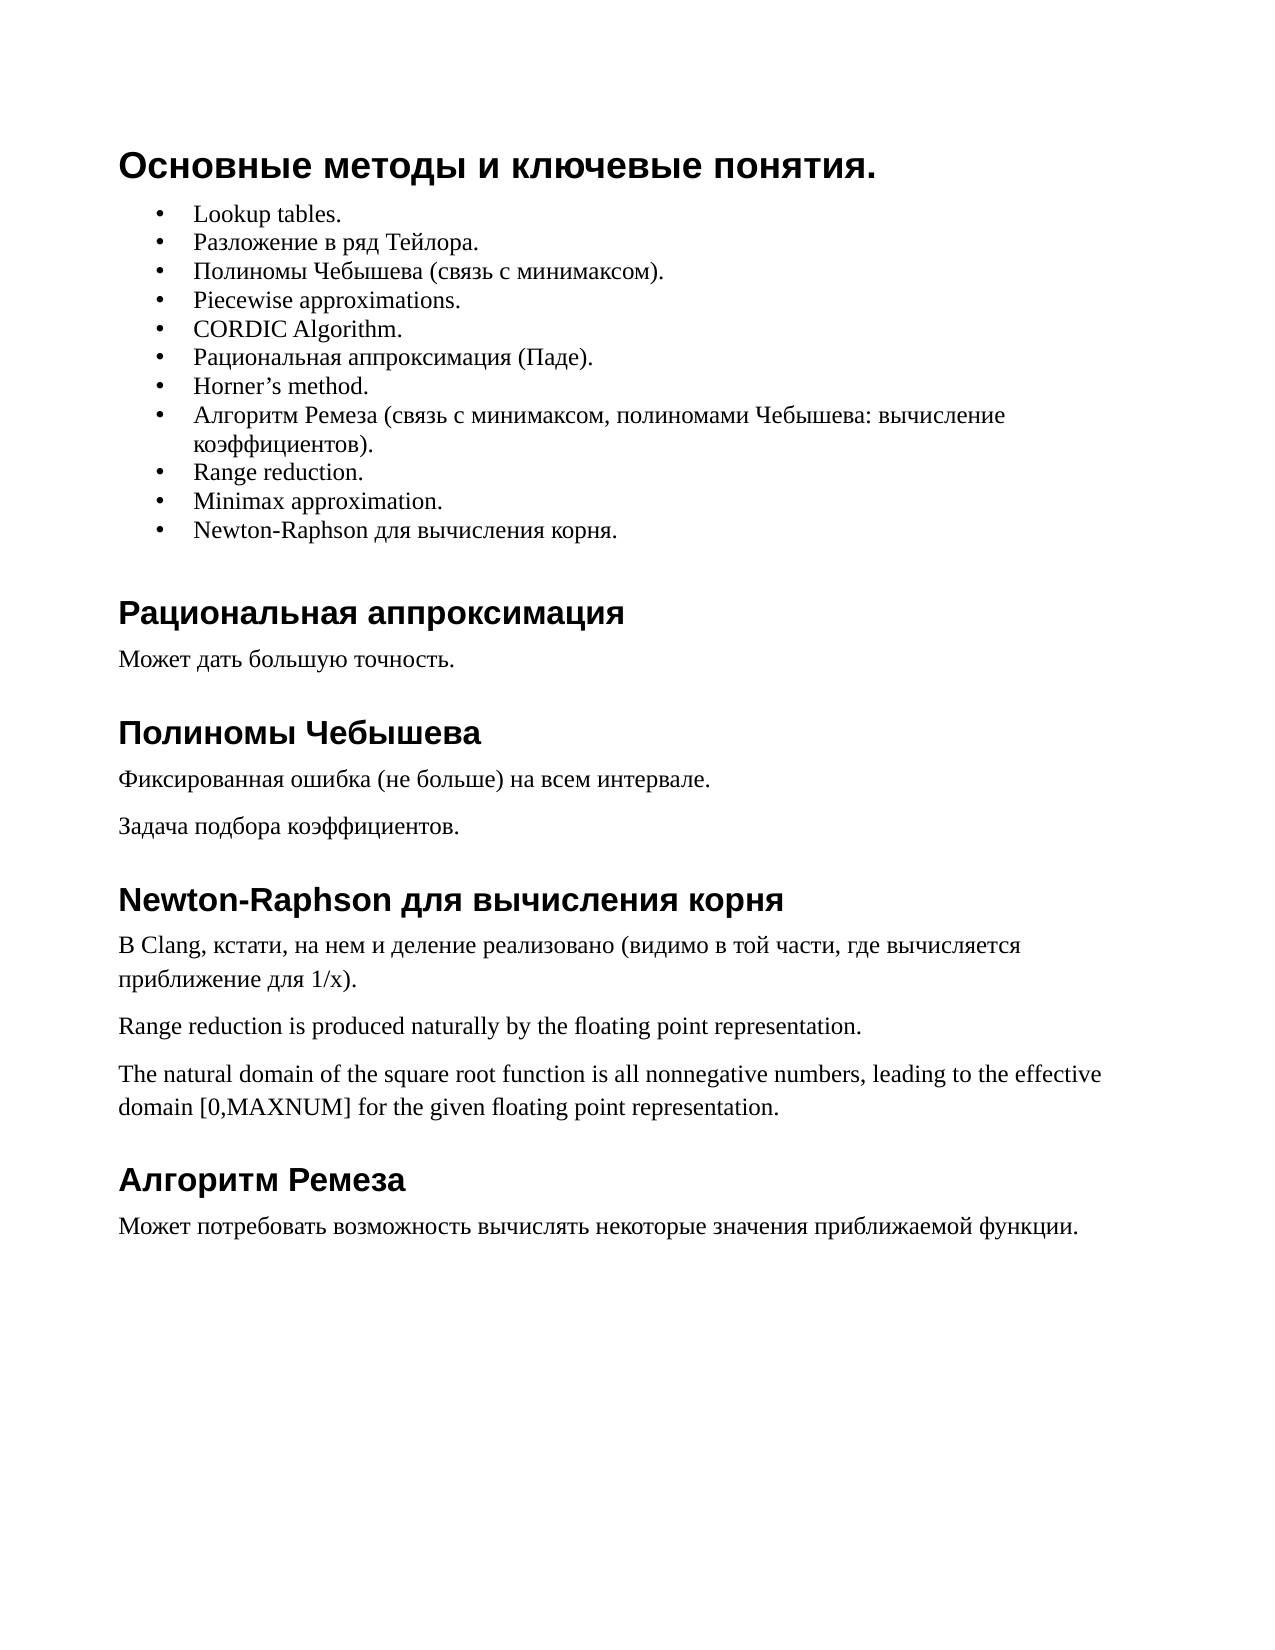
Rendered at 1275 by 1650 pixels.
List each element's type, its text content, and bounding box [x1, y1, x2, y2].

text Фиксированная ошибка (не больше) на всем интервале. [118, 764, 1157, 792]
subtitle Основные методы и ключевые понятия. [118, 143, 1157, 186]
list Разложение в ряд Тейлора. [156, 227, 1157, 256]
subtitle Рациональная аппроксимация [118, 593, 1157, 632]
list Алгоритм Ремеза (связь с минимаксом, полиномами Чебышева: вычисление коэффициентов). [156, 400, 1157, 457]
subtitle Алгоритм Ремеза [118, 1160, 1157, 1199]
text Задача подбора коэффициентов. [118, 811, 1157, 840]
subtitle Newton-Raphson для вычисления корня [118, 880, 1157, 918]
subtitle Полиномы Чебышева [118, 713, 1157, 751]
text The natural domain of the square root function is all nonnegative numbers, leading to the effective domain [0,MAXNUM] for the given ﬂoating point representation. [118, 1059, 1157, 1121]
text В Clang, кстати, на нем и деление реализовано (видимо в той части, где вычисляется приближение для 1/x). [118, 931, 1157, 992]
list Lookup tables. [156, 199, 1157, 227]
list CORDIC Algorithm. [156, 314, 1157, 342]
list Newton-Raphson для вычисления корня. [156, 515, 1157, 544]
list Полиномы Чебышева (связь с минимаксом). [156, 256, 1157, 285]
list Рациональная аппроксимация (Паде). [156, 342, 1157, 371]
text Может потребовать возможность вычислять некоторые значения приближаемой функции. [118, 1211, 1157, 1240]
list Minimax approximation. [156, 486, 1157, 515]
list Range reduction. [156, 457, 1157, 486]
text Range reduction is produced naturally by the ﬂoating point representation. [118, 1011, 1157, 1040]
list Horner’s method. [156, 371, 1157, 400]
text Может дать большую точность. [118, 644, 1157, 673]
list Piecewise approximations. [156, 285, 1157, 314]
